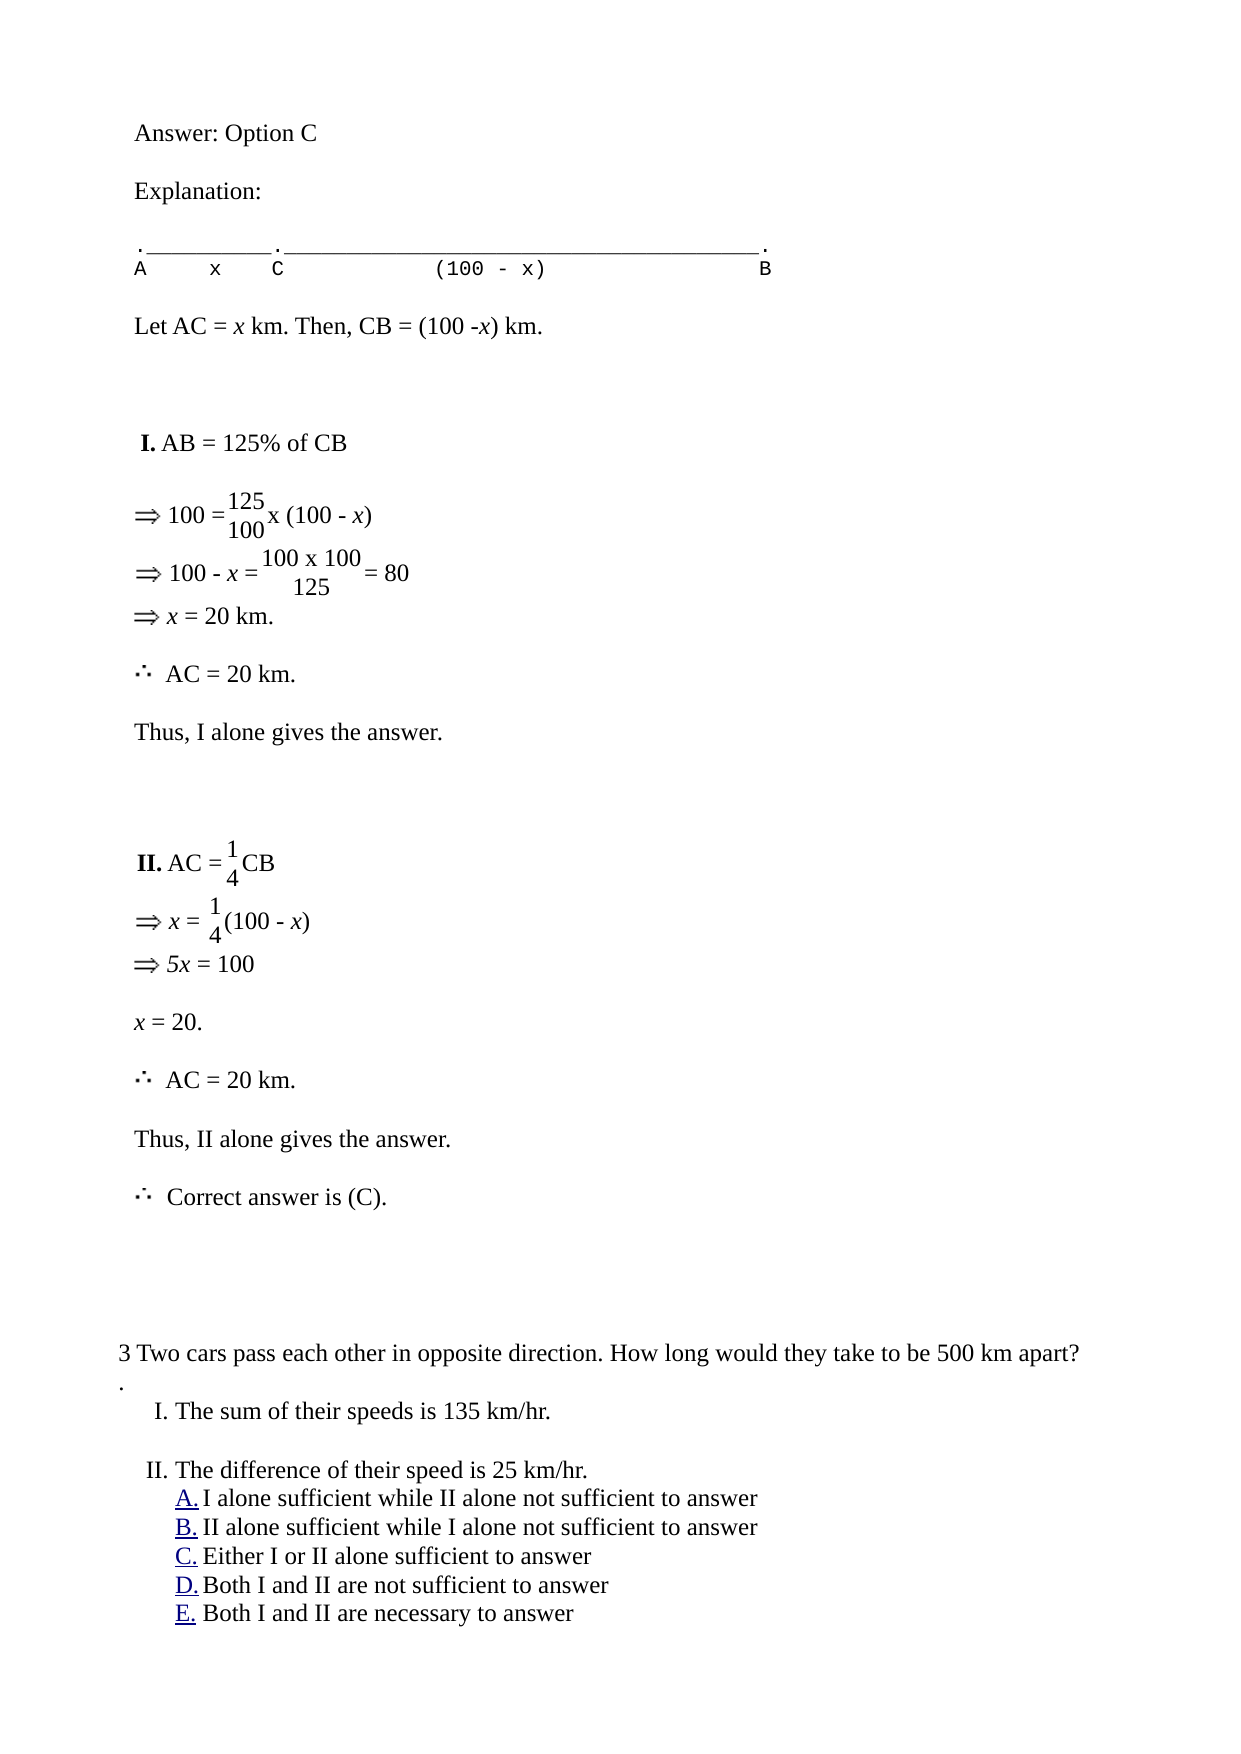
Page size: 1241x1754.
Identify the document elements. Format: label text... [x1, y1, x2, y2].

picture [133, 610, 161, 625]
table_header [118, 118, 134, 1240]
table_header 100 = [134, 486, 226, 543]
table_cell Answer: Option C Explanation: .__________.______________________________________. A x C (100 - x) B Let AC = x km. Then, CB = (100 -x) km. I. AB = 125% of CB x = 20 km. AC = 20 km. Thus, I alone gives the answer. 5x = 100 x = 20. AC = 20 km. Thus, II alone gives the answer. Correct answer is (C). [134, 118, 1122, 1240]
table_header x (100 - x) [266, 486, 373, 543]
table_header (100 - x) [223, 891, 311, 949]
table_cell 4 [208, 920, 222, 949]
table_cell I. [136, 1396, 175, 1455]
table_cell E. [175, 1599, 202, 1627]
table_cell D. [175, 1570, 202, 1598]
table_cell 4 [225, 863, 239, 891]
table_cell II. [136, 1455, 175, 1627]
table_cell 100 [226, 515, 266, 543]
picture [135, 567, 163, 582]
picture [135, 915, 163, 930]
table_header CB [240, 834, 277, 891]
table_cell B. [175, 1512, 202, 1541]
table_cell The difference of their speed is 25 km/hr. [175, 1455, 1122, 1627]
table_header 100 x 100 [260, 544, 362, 572]
table_header 3. [118, 1338, 136, 1627]
table_header 100 - x = [134, 544, 260, 601]
picture [133, 665, 161, 683]
picture [133, 1188, 161, 1206]
table_header Two cars pass each other in opposite direction. How long would they take to be 500 km apart? [136, 1338, 1122, 1396]
table_header 1 [208, 891, 222, 920]
table_cell Either I or II alone sufficient to answer [203, 1541, 1122, 1570]
picture [134, 509, 162, 524]
picture [133, 958, 161, 973]
table_header x = [134, 891, 208, 949]
table_header A. [175, 1484, 202, 1512]
table_cell Both I and II are not sufficient to answer [203, 1570, 1122, 1598]
table_header II. AC = [134, 834, 225, 891]
table_cell Both I and II are necessary to answer [203, 1599, 1122, 1627]
table_cell The sum of their speeds is 135 km/hr. [175, 1396, 1122, 1455]
table_cell C. [175, 1541, 202, 1570]
table_cell II alone sufficient while I alone not sufficient to answer [203, 1512, 1122, 1541]
table_header = 80 [362, 544, 411, 601]
table_cell 125 [260, 572, 362, 601]
table_header 1 [225, 834, 239, 863]
table_header I alone sufficient while II alone not sufficient to answer [203, 1484, 1122, 1512]
table_header 125 [226, 486, 266, 515]
picture [133, 1071, 161, 1089]
